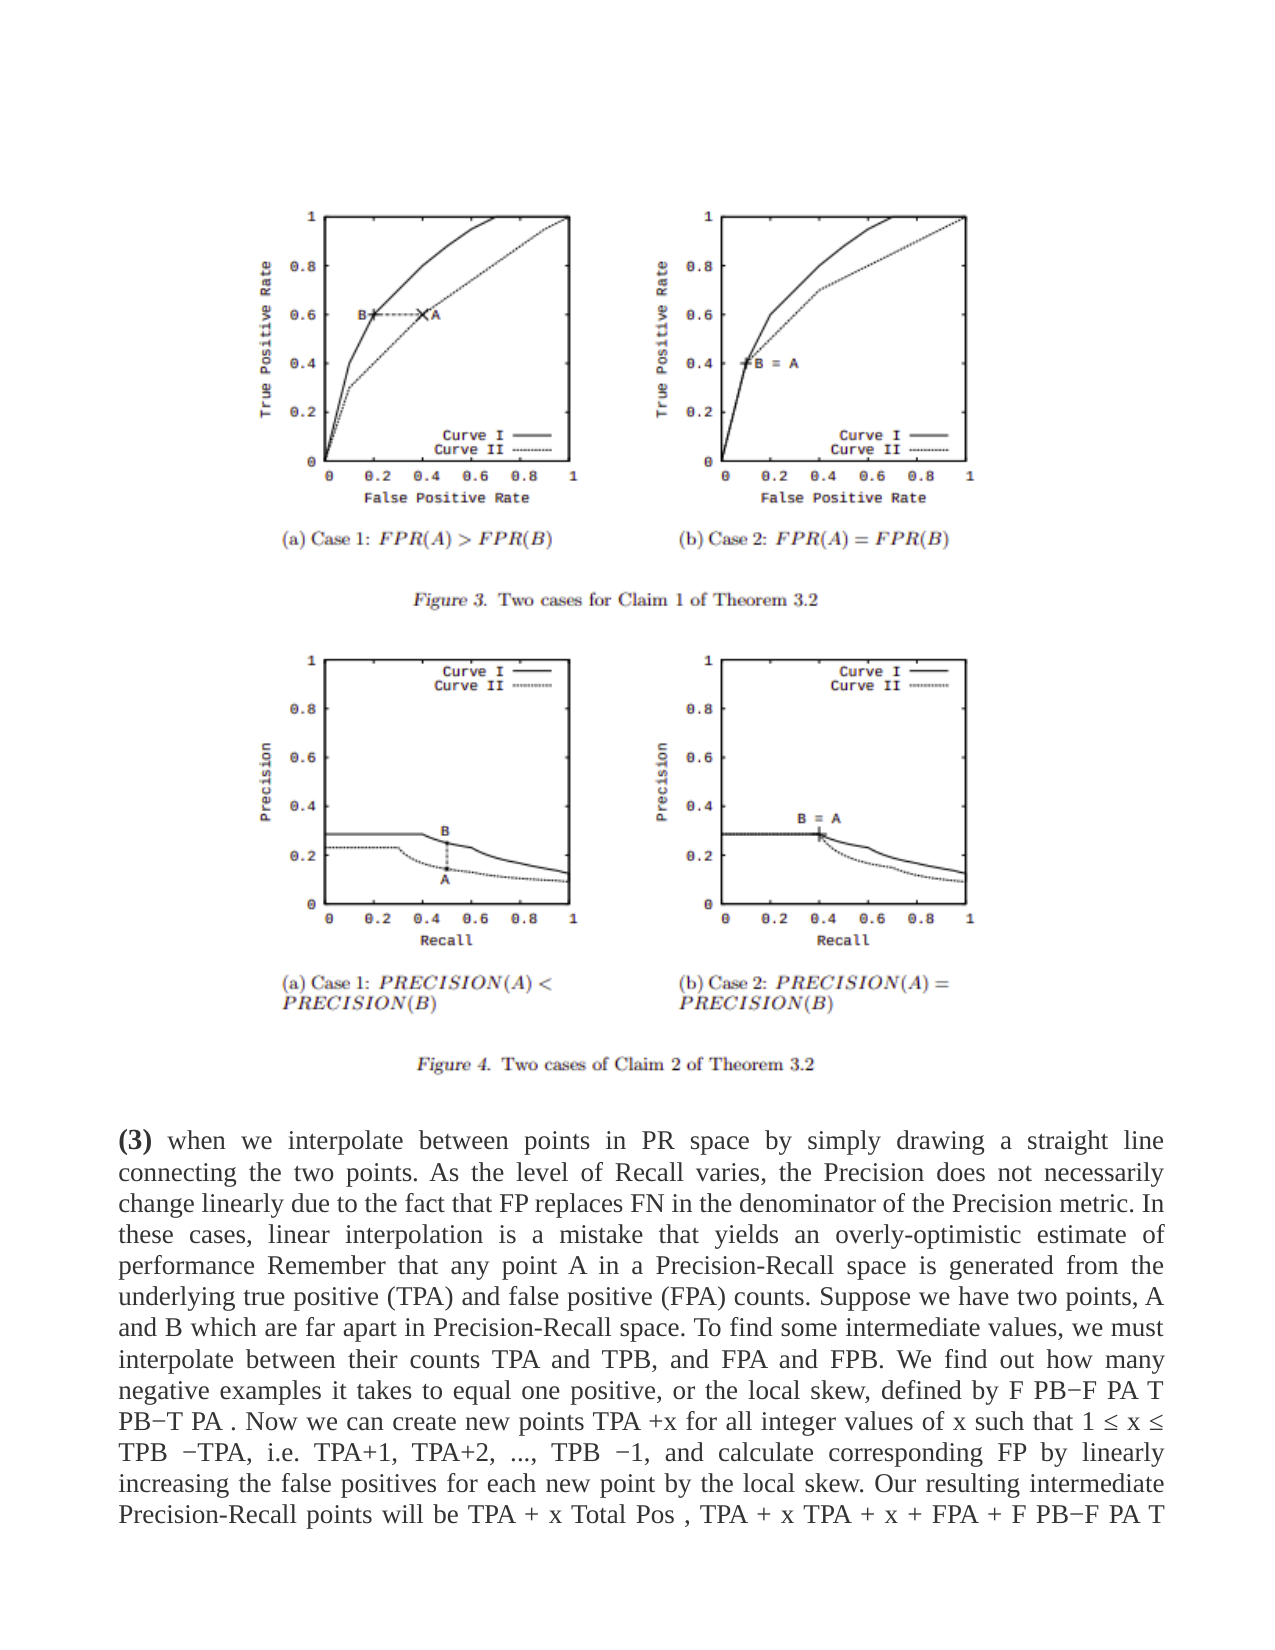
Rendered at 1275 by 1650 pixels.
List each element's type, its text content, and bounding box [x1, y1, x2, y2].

text (3) when we interpolate between points in PR space by simply drawing a straight line connecting the two points. As the level of Recall varies, the Precision does not necessarily change linearly due to the fact that FP replaces FN in the denominator of the Precision metric. In these cases, linear interpolation is a mistake that yields an overly-optimistic estimate of performance Remember that any point A in a Precision-Recall space is generated from the underlying true positive (TPA) and false positive (FPA) counts. Suppose we have two points, A and B which are far apart in Precision-Recall space. To find some intermediate values, we must interpolate between their counts TPA and TPB, and FPA and FPB. We find out how many negative examples it takes to equal one positive, or the local skew, defined by F PB−F PA T PB−T PA . Now we can create new points TPA +x for all integer values of x such that 1 ≤ x ≤ TPB −TPA, i.e. TPA+1, TPA+2, ..., TPB −1, and calculate corresponding FP by linearly increasing the false positives for each new point by the local skew. Our resulting intermediate Precision-Recall points will be TPA + x Total Pos , TPA + x TPA + x + FPA + F PB−F PA T [118, 1122, 1166, 1529]
picture [175, 176, 1100, 1094]
